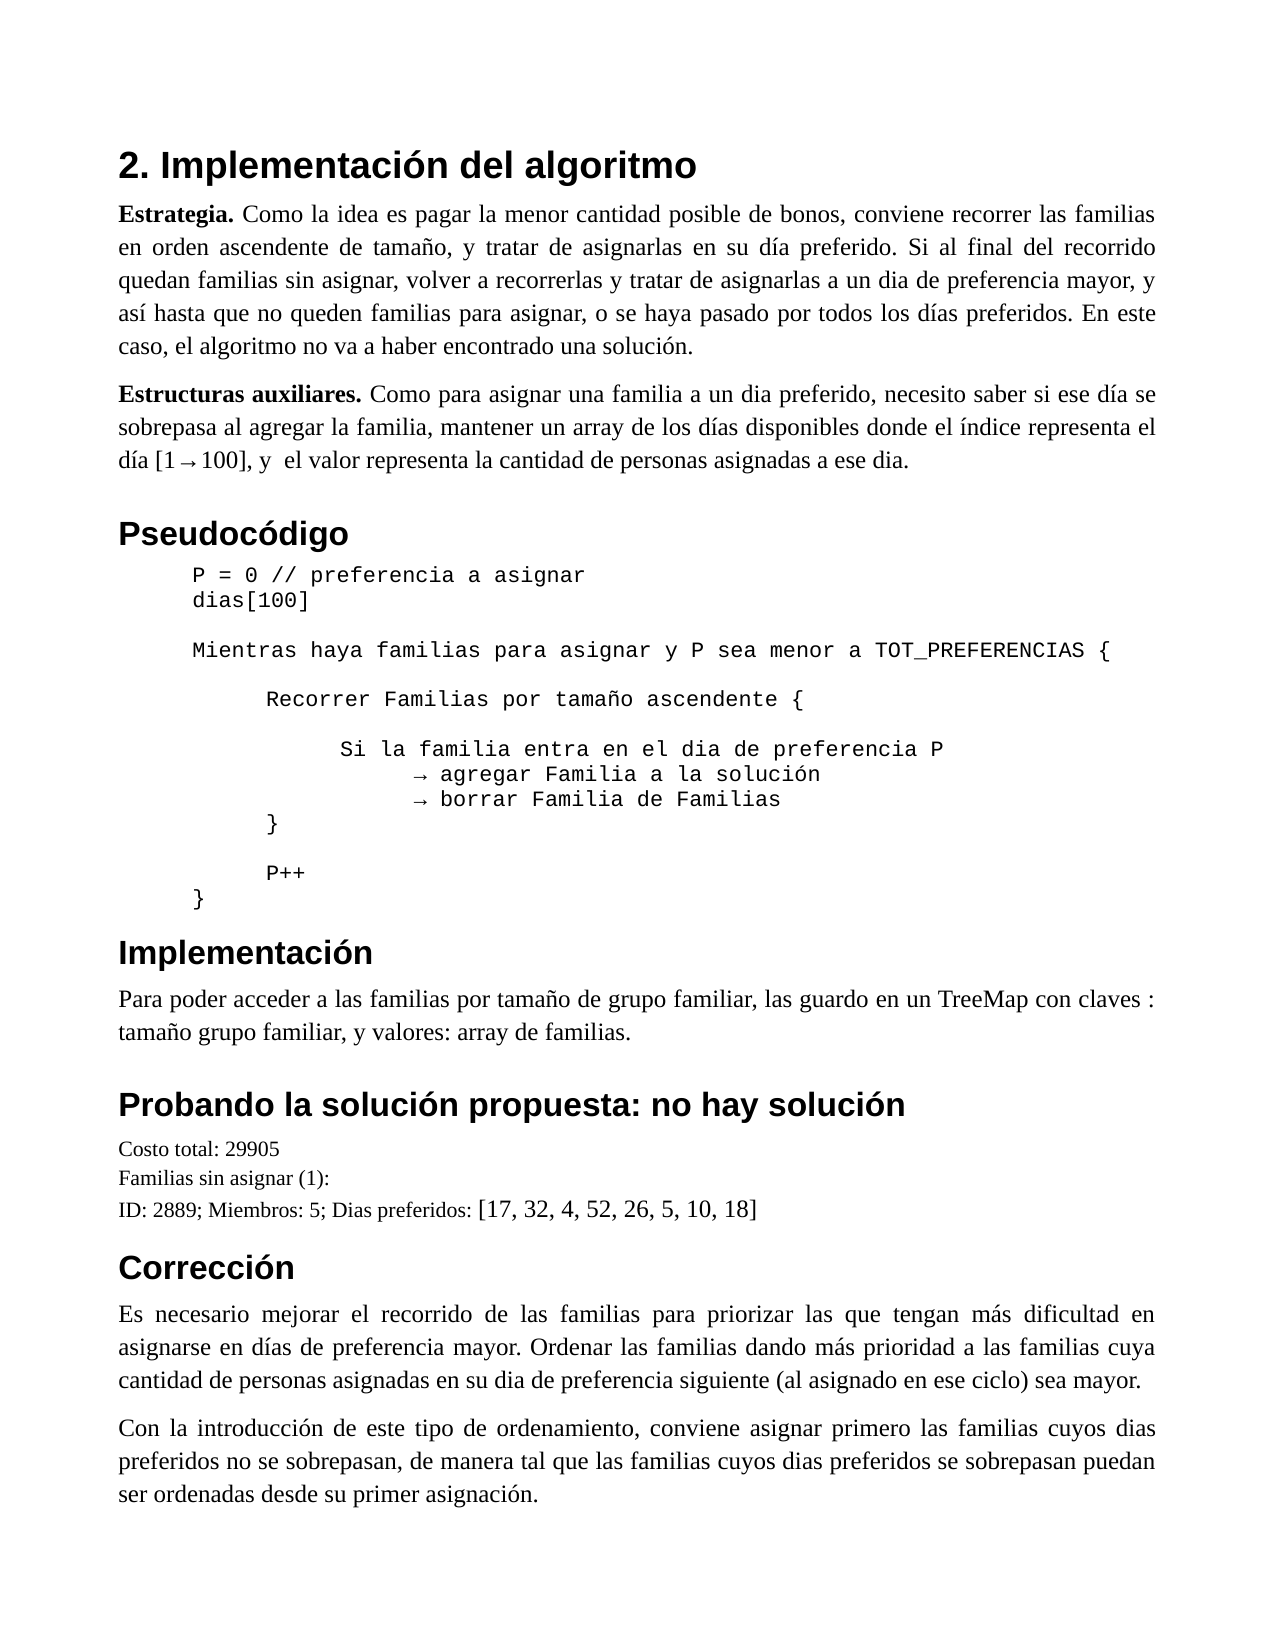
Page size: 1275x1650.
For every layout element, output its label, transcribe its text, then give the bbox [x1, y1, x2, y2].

text Costo total: 29905 [118, 1136, 1157, 1161]
text dias[100] [118, 589, 1157, 614]
text Estructuras auxiliares. Como para asignar una familia a un dia preferido, necesito saber si ese día se sobrepasa al agregar la familia, mantener un array de los días disponibles donde el índice representa el día [1→100], y el valor representa la cantidad de personas asignadas a ese dia. [118, 379, 1157, 474]
text P = 0 // preferencia a asignar [118, 564, 1157, 589]
subtitle Implementación [118, 932, 1157, 971]
subtitle Probando la solución propuesta: no hay solución [118, 1085, 1157, 1124]
text Familias sin asignar (1): [118, 1165, 1157, 1190]
text Con la introducción de este tipo de ordenamiento, conviene asignar primero las familias cuyos dias preferidos no se sobrepasan, de manera tal que las familias cuyos dias preferidos se sobrepasan puedan ser ordenadas desde su primer asignación. [118, 1413, 1157, 1508]
text P++ [118, 862, 1157, 887]
text → borrar Familia de Familias [118, 788, 1157, 812]
text Para poder acceder a las familias por tamaño de grupo familiar, las guardo en un TreeMap con claves : tamaño grupo familiar, y valores: array de familias. [118, 984, 1157, 1045]
text } [118, 812, 1157, 837]
text Mientras haya familias para asignar y P sea menor a TOT_PREFERENCIAS { [118, 639, 1157, 664]
text } [118, 887, 1157, 912]
text Si la familia entra en el dia de preferencia P [118, 738, 1157, 763]
text Es necesario mejorar el recorrido de las familias para priorizar las que tengan más dificultad en asignarse en días de preferencia mayor. Ordenar las familias dando más prioridad a las familias cuya cantidad de personas asignadas en su dia de preferencia siguiente (al asignado en ese ciclo) sea mayor. [118, 1299, 1157, 1394]
text Recorrer Familias por tamaño ascendente { [118, 688, 1157, 713]
subtitle Corrección [118, 1248, 1157, 1287]
subtitle 2. Implementación del algoritmo [118, 143, 1157, 187]
subtitle Pseudocódigo [118, 513, 1157, 552]
text ID: 2889; Miembros: 5; Dias preferidos: [17, 32, 4, 52, 26, 5, 10, 18] [118, 1194, 1157, 1223]
text → agregar Familia a la solución [118, 763, 1157, 788]
text Estrategia. Como la idea es pagar la menor cantidad posible de bonos, conviene recorrer las familias en orden ascendente de tamaño, y tratar de asignarlas en su día preferido. Si al final del recorrido quedan familias sin asignar, volver a recorrerlas y tratar de asignarlas a un dia de preferencia mayor, y así hasta que no queden familias para asignar, o se haya pasado por todos los días preferidos. En este caso, el algoritmo no va a haber encontrado una solución. [118, 199, 1157, 360]
